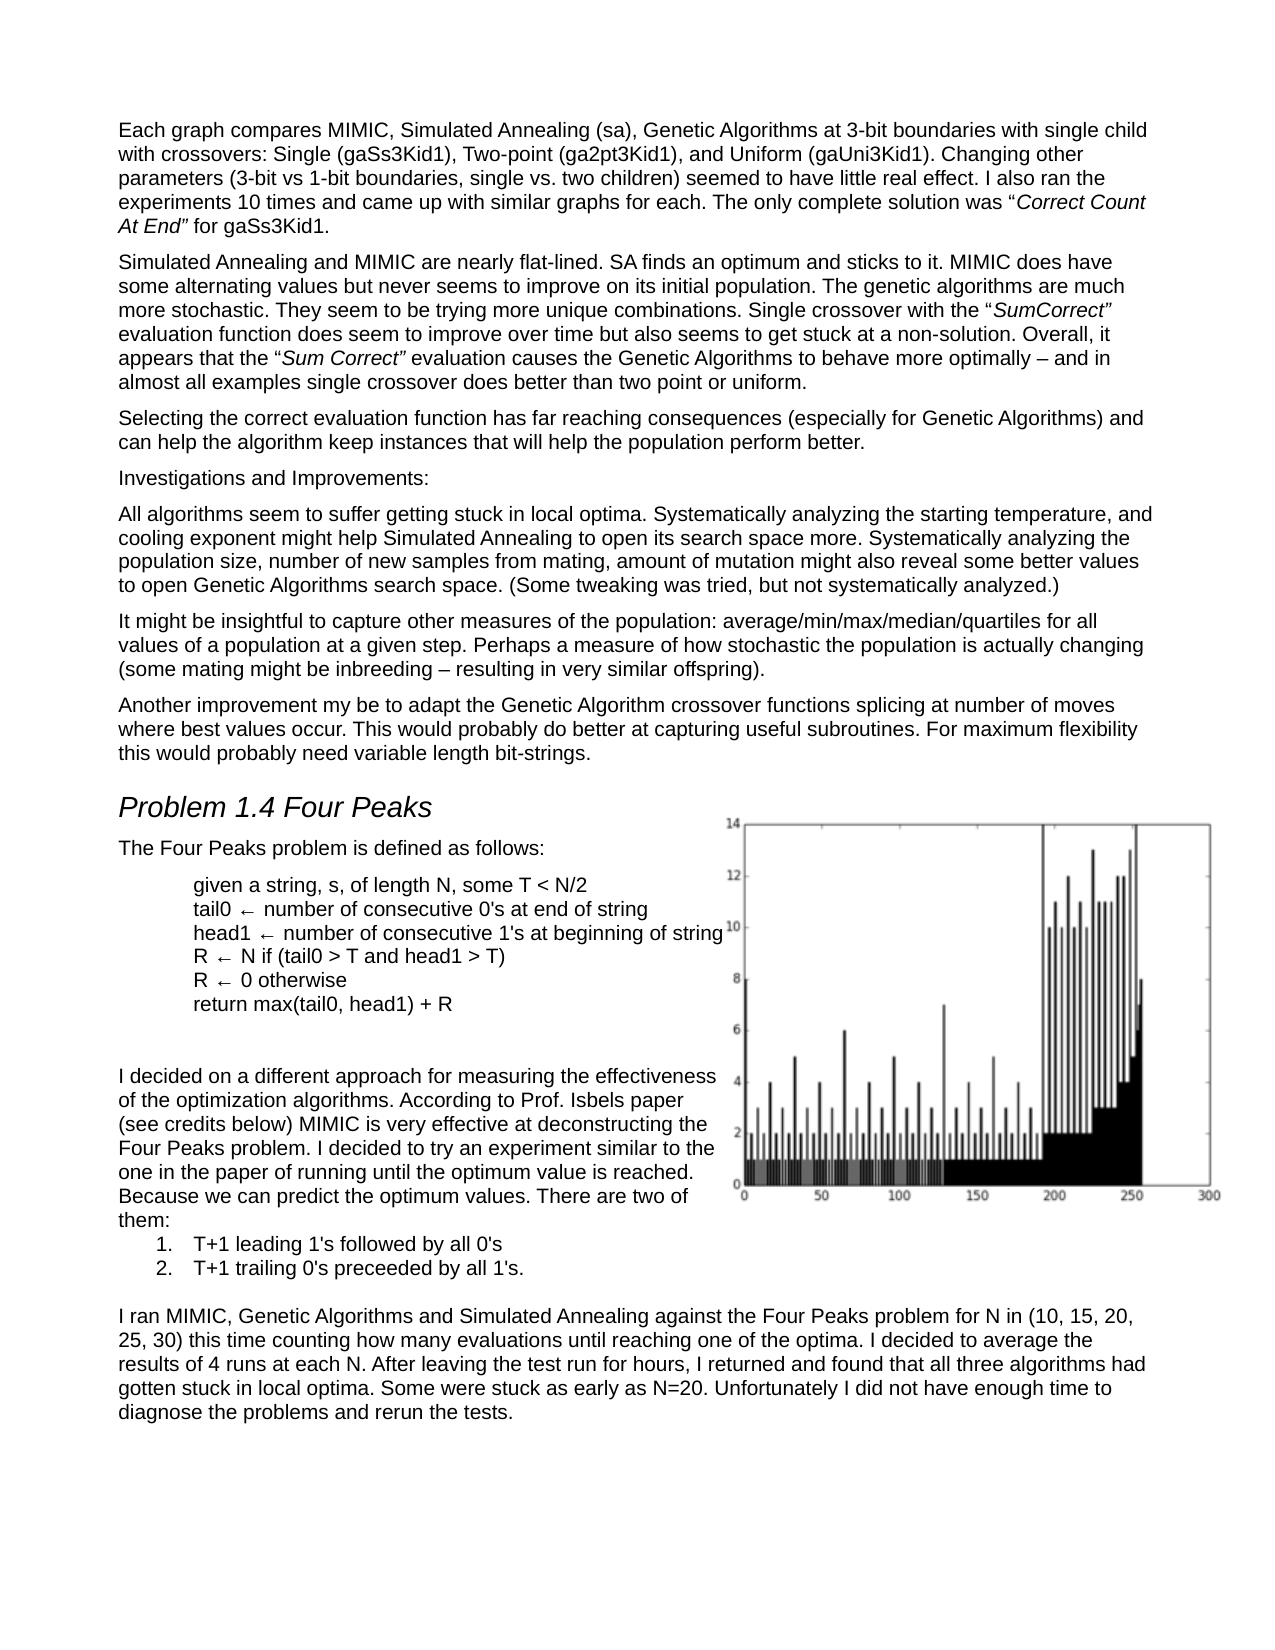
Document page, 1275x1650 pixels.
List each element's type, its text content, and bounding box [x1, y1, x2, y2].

list T+1 trailing 0's preceeded by all 1's. [156, 1256, 1157, 1280]
text given a string, s, of length N, some T < N/2 [193, 872, 725, 896]
text I ran MIMIC, Genetic Algorithms and Simulated Annealing against the Four Peaks problem for N in (10, 15, 20, 25, 30) this time counting how many evaluations until reaching one of the optima. I decided to average the results of 4 runs at each N. After leaving the test run for hours, I returned and found that all three algorithms had gotten stuck in local optima. Some were stuck as early as N=20. Unfortunately I did not have enough time to diagnose the problems and rerun the tests. [118, 1304, 1157, 1423]
text All algorithms seem to suffer getting stuck in local optima. Systematically analyzing the starting temperature, and cooling exponent might help Simulated Annealing to open its search space more. Systematically analyzing the population size, number of new samples from mating, amount of mutation might also reveal some better values to open Genetic Algorithms search space. (Some tweaking was tried, but not systematically analyzed.) [118, 501, 1157, 597]
text return max(tail0, head1) + R [193, 992, 725, 1016]
text Another improvement my be to adapt the Genetic Algorithm crossover functions splicing at number of moves where best values occur. This would probably do better at capturing useful subroutines. For maximum flexibility this would probably need variable length bit-strings. [118, 693, 1157, 765]
text Selecting the correct evaluation function has far reaching consequences (especially for Genetic Algorithms) and can help the algorithm keep instances that will help the population perform better. [118, 406, 1157, 453]
text tail0 ← number of consecutive 0's at end of string [193, 896, 725, 920]
text head1 ← number of consecutive 1's at beginning of string [193, 920, 725, 944]
list T+1 leading 1's followed by all 0's [156, 1232, 1157, 1256]
text The Four Peaks problem is defined as follows: [118, 836, 725, 860]
picture [725, 817, 1222, 1202]
text It might be insightful to capture other measures of the population: average/min/max/median/quartiles for all values of a population at a given step. Perhaps a measure of how stochastic the population is actually changing (some mating might be inbreeding – resulting in very similar offspring). [118, 609, 1157, 681]
text Investigations and Improvements: [118, 466, 1157, 489]
text I decided on a different approach for measuring the effectiveness of the optimization algorithms. According to Prof. Isbels paper (see credits below) MIMIC is very effective at deconstructing the Four Peaks problem. I decided to try an experiment similar to the one in the paper of running until the optimum value is reached. Because we can predict the optimum values. There are two of them: [118, 1064, 1157, 1232]
text Simulated Annealing and MIMIC are nearly flat-lined. SA finds an optimum and sticks to it. MIMIC does have some alternating values but never seems to improve on its initial population. The genetic algorithms are much more stochastic. They seem to be trying more unique combinations. Single crossover with the “SumCorrect” evaluation function does seem to improve over time but also seems to get stuck at a non-solution. Overall, it appears that the “Sum Correct” evaluation causes the Genetic Algorithms to behave more optimally – and in almost all examples single crossover does better than two point or uniform. [118, 250, 1157, 394]
text R ← 0 otherwise [193, 968, 725, 992]
text R ← N if (tail0 > T and head1 > T) [193, 944, 725, 968]
text Each graph compares MIMIC, Simulated Annealing (sa), Genetic Algorithms at 3-bit boundaries with single child with crossovers: Single (gaSs3Kid1), Two-point (ga2pt3Kid1), and Uniform (gaUni3Kid1). Changing other parameters (3-bit vs 1-bit boundaries, single vs. two children) seemed to have little real effect. I also ran the experiments 10 times and came up with similar graphs for each. The only complete solution was “Correct Count At End” for gaSs3Kid1. [118, 118, 1157, 238]
subtitle Problem 1.4 Four Peaks [118, 790, 1157, 823]
